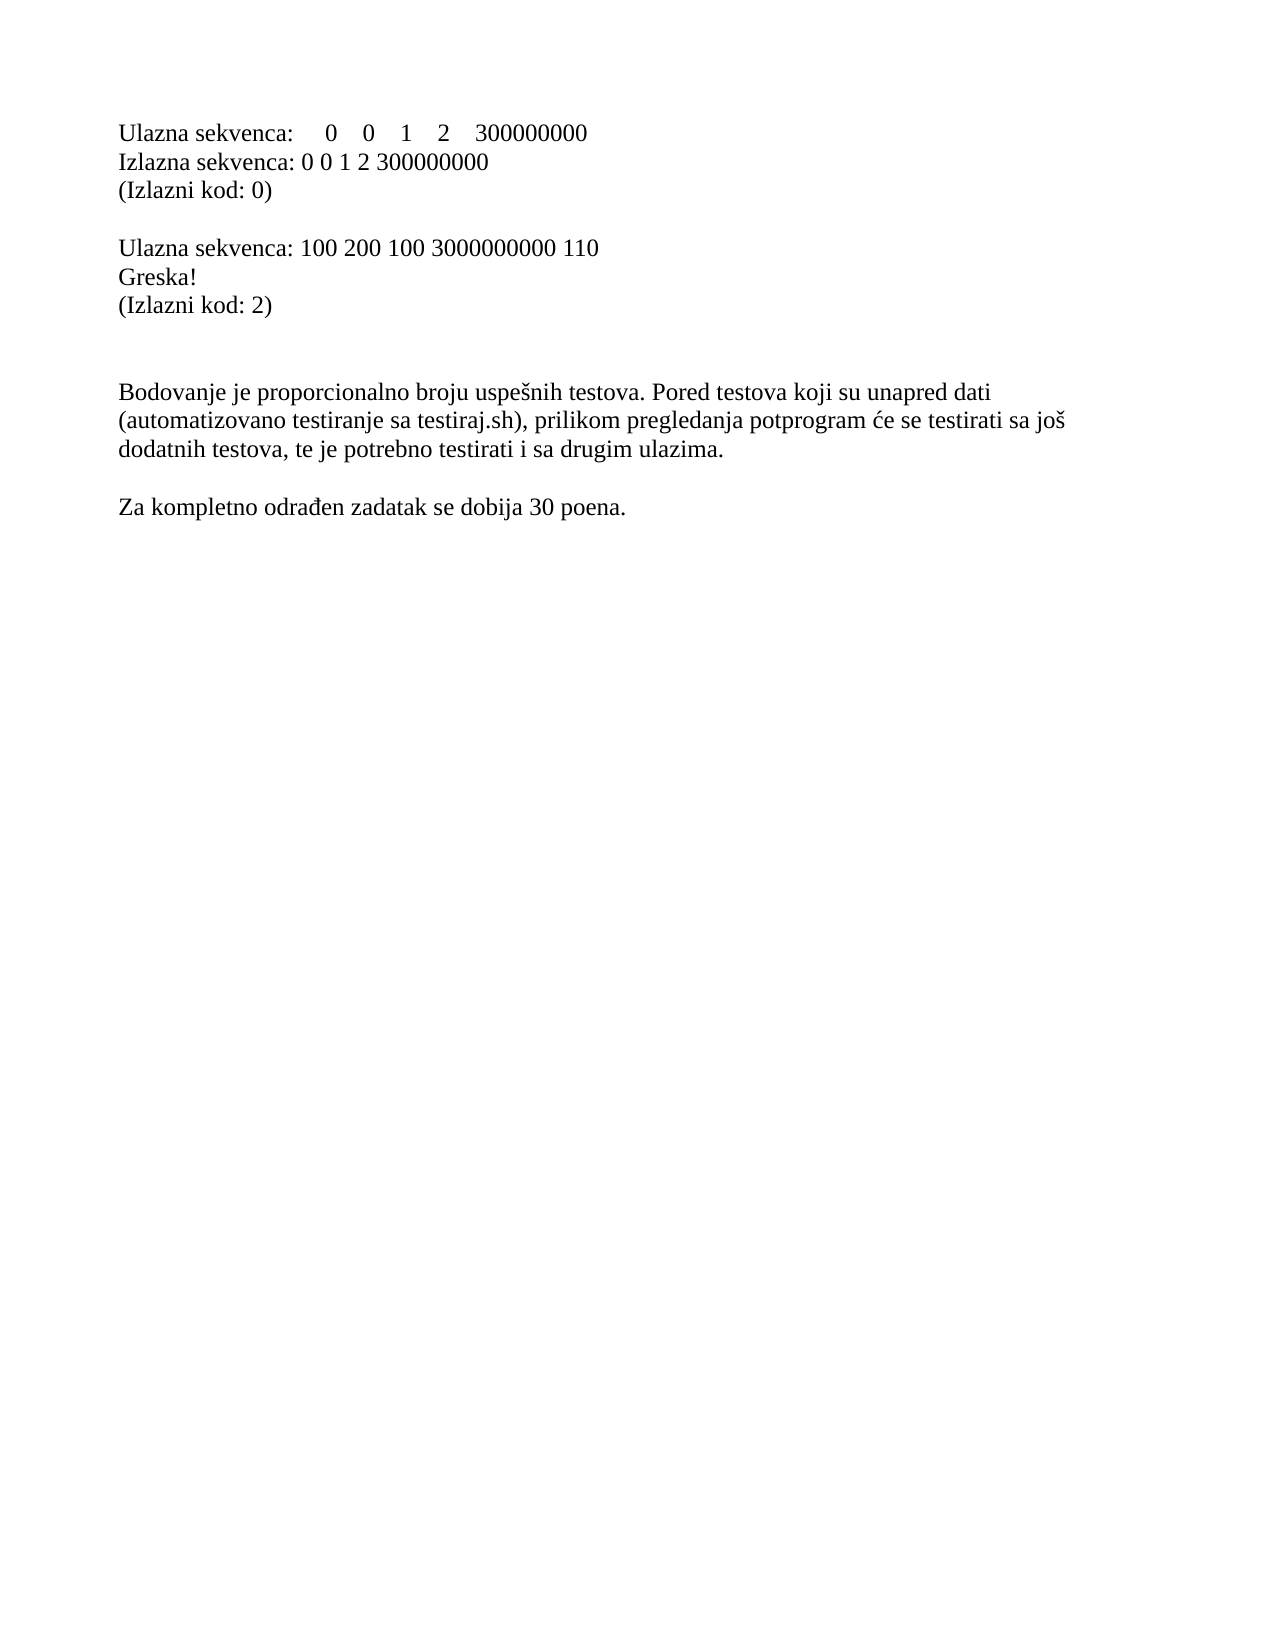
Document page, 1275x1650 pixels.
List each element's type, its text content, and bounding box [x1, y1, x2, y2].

text Ulazna sekvenca: 0 0 1 2 300000000 [118, 118, 1157, 147]
text (Izlazni kod: 0) [118, 176, 1157, 204]
text Greska! [118, 262, 1157, 291]
text Izlazna sekvenca: 0 0 1 2 300000000 [118, 147, 1157, 176]
text (Izlazni kod: 2) [118, 291, 1157, 319]
text Za kompletno odrađen zadatak se dobija 30 poena. [118, 492, 1157, 521]
text Bodovanje je proporcionalno broju uspešnih testova. Pored testova koji su unapred dati (automatizovano testiranje sa testiraj.sh), prilikom pregledanja potprogram će se testirati sa još dodatnih testova, te je potrebno testirati i sa drugim ulazima. [118, 377, 1157, 463]
text Ulazna sekvenca: 100 200 100 3000000000 110 [118, 233, 1157, 262]
